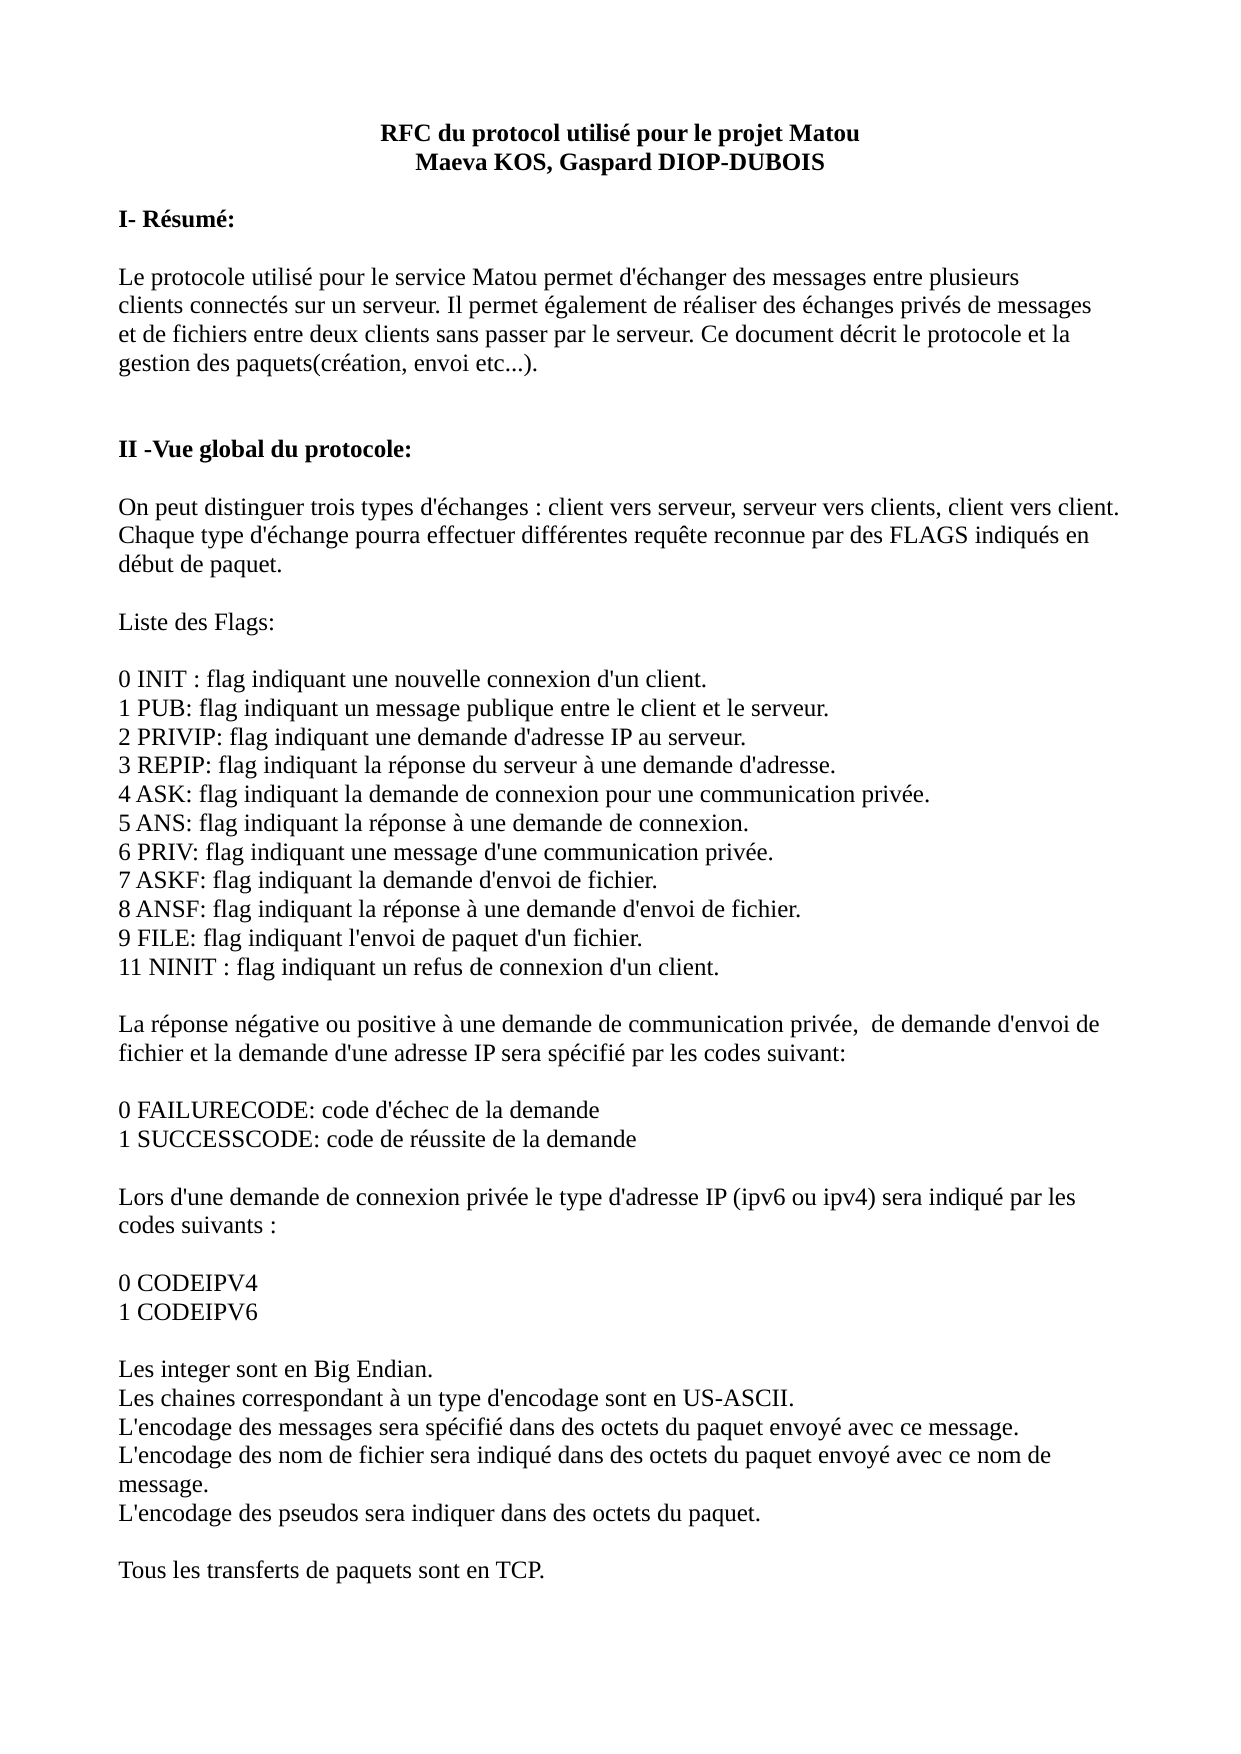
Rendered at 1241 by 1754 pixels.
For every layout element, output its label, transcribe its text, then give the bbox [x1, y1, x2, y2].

text II -Vue global du protocole: On peut distinguer trois types d'échanges : client vers serveur, serveur vers clients, client vers client. Chaque type d'échange pourra effectuer différentes requête reconnue par des FLAGS indiqués en début de paquet. [118, 406, 1122, 578]
text Lors d'une demande de connexion privée le type d'adresse IP (ipv6 ou ipv4) sera indiqué par les codes suivants : [118, 1182, 1122, 1239]
text 1 CODEIPV6 Les integer sont en Big Endian. Les chaines correspondant à un type d'encodage sont en US-ASCII. L'encodage des messages sera spécifié dans des octets du paquet envoyé avec ce message. L'encodage des nom de fichier sera indiqué dans des octets du paquet envoyé avec ce nom de message. L'encodage des pseudos sera indiquer dans des octets du paquet. [118, 1297, 1122, 1527]
text 11 NINIT : flag indiquant un refus de connexion d'un client. [118, 952, 1122, 981]
text I- Résumé: Le protocole utilisé pour le service Matou permet d'échanger des messages entre plusieurs clients connectés sur un serveur. Il permet également de réaliser des échanges privés de messages et de fichiers entre deux clients sans passer par le serveur. Ce document décrit le protocole et la gestion des paquets(création, envoi etc...). [118, 204, 1122, 377]
text Liste des Flags: [118, 607, 1122, 664]
text RFC du protocol utilisé pour le projet Matou Maeva KOS, Gaspard DIOP-DUBOIS [118, 118, 1122, 176]
text La réponse négative ou positive à une demande de communication privée, de demande d'envoi de fichier et la demande d'une adresse IP sera spécifié par les codes suivant: 0 FAILURECODE: code d'échec de la demande 1 SUCCESSCODE: code de réussite de la demande [118, 1009, 1122, 1153]
text 0 INIT : flag indiquant une nouvelle connexion d'un client. 1 PUB: flag indiquant un message publique entre le client et le serveur. 2 PRIVIP: flag indiquant une demande d'adresse IP au serveur. 3 REPIP: flag indiquant la réponse du serveur à une demande d'adresse. 4 ASK: flag indiquant la demande de connexion pour une communication privée. 5 ANS: flag indiquant la réponse à une demande de connexion. 6 PRIV: flag indiquant une message d'une communication privée. 7 ASKF: flag indiquant la demande d'envoi de fichier. 8 ANSF: flag indiquant la réponse à une demande d'envoi de fichier. 9 FILE: flag indiquant l'envoi de paquet d'un fichier. [118, 664, 1122, 952]
text 0 CODEIPV4 [118, 1268, 1122, 1297]
text Tous les transferts de paquets sont en TCP. [118, 1556, 1122, 1584]
